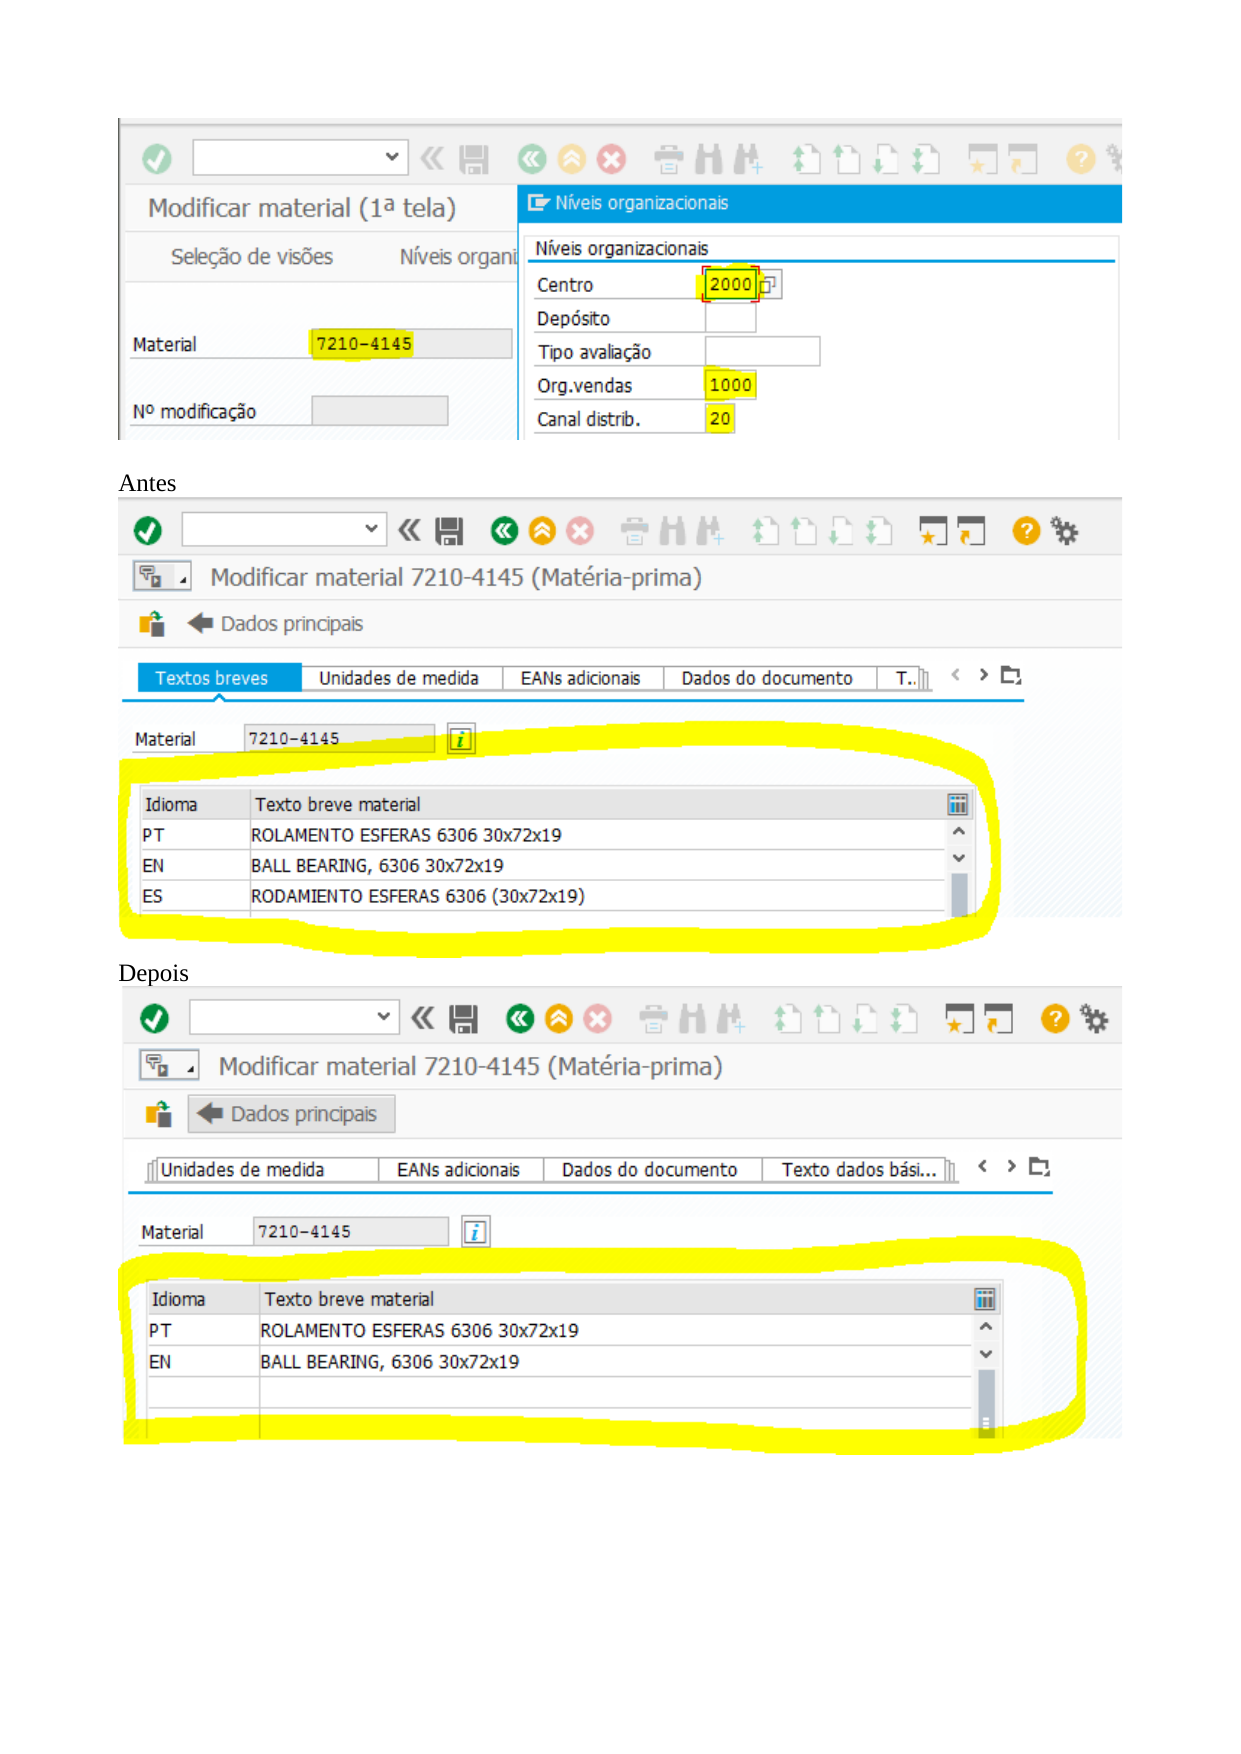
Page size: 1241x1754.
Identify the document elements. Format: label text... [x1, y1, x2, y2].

text Depois [118, 958, 1122, 986]
picture [118, 497, 1123, 958]
picture [528, 194, 550, 210]
picture [557, 196, 561, 209]
picture [646, 199, 695, 209]
picture [118, 986, 1123, 1455]
picture [570, 195, 579, 209]
picture [626, 199, 634, 212]
picture [620, 199, 625, 209]
picture [582, 199, 601, 209]
picture [637, 199, 643, 209]
text Antes [118, 468, 1122, 497]
picture [695, 199, 707, 209]
picture [611, 199, 617, 209]
picture [562, 196, 567, 209]
picture [710, 196, 728, 209]
picture [118, 118, 1123, 440]
